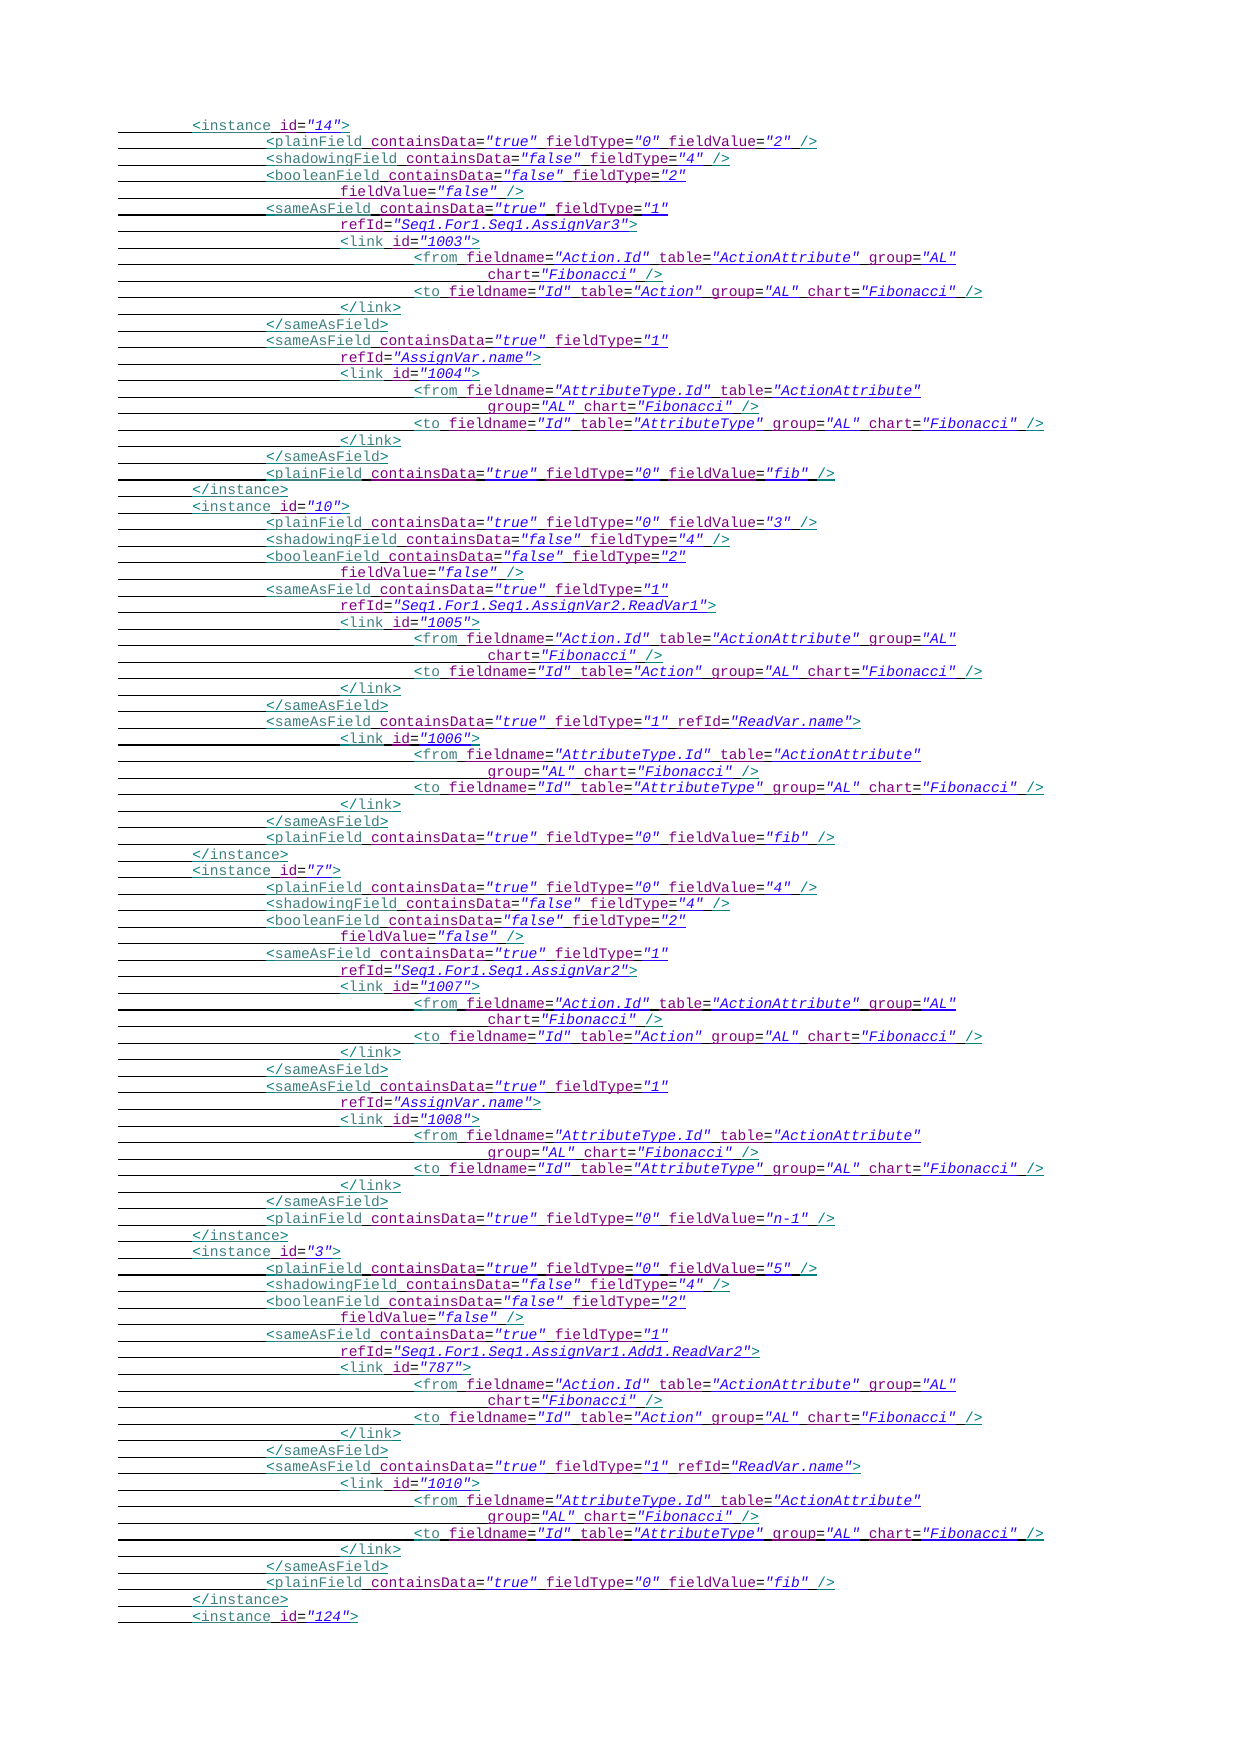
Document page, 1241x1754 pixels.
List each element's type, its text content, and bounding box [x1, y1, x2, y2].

text </link> [118, 1427, 1122, 1443]
text fieldValue="false" /> [118, 565, 1122, 582]
text </sameAsField> [118, 317, 1122, 333]
text </link> [118, 300, 1122, 317]
text <sameAsField containsData="true" fieldType="1" [118, 201, 1122, 217]
text </instance> [118, 1228, 1122, 1244]
text <plainField containsData="true" fieldType="0" fieldValue="2" /> [118, 135, 1122, 151]
text <from fieldname="Action.Id" table="ActionAttribute" group="AL" [118, 1377, 1122, 1393]
text <sameAsField containsData="true" fieldType="1" refId="ReadVar.name"> [118, 714, 1122, 731]
text <booleanField containsData="false" fieldType="2" [118, 913, 1122, 930]
text </link> [118, 1046, 1122, 1062]
text refId="Seq1.For1.Seq1.AssignVar2"> [118, 963, 1122, 979]
text <to fieldname="Id" table="AttributeType" group="AL" chart="Fibonacci" /> [118, 1526, 1122, 1542]
text chart="Fibonacci" /> [118, 267, 1122, 284]
text <from fieldname="Action.Id" table="ActionAttribute" group="AL" [118, 251, 1122, 267]
text <shadowingField containsData="false" fieldType="4" /> [118, 151, 1122, 168]
text <sameAsField containsData="true" fieldType="1" [118, 582, 1122, 598]
text <booleanField containsData="false" fieldType="2" [118, 1294, 1122, 1311]
text <plainField containsData="true" fieldType="0" fieldValue="5" /> [118, 1261, 1122, 1277]
text </instance> [118, 1592, 1122, 1609]
text <link id="1008"> [118, 1112, 1122, 1128]
text <shadowingField containsData="false" fieldType="4" /> [118, 897, 1122, 913]
text </link> [118, 1178, 1122, 1195]
text <booleanField containsData="false" fieldType="2" [118, 549, 1122, 565]
text <plainField containsData="true" fieldType="0" fieldValue="fib" /> [118, 466, 1122, 482]
text <sameAsField containsData="true" fieldType="1" refId="ReadVar.name"> [118, 1460, 1122, 1476]
text </sameAsField> [118, 1062, 1122, 1079]
text <link id="1010"> [118, 1476, 1122, 1493]
text <to fieldname="Id" table="Action" group="AL" chart="Fibonacci" /> [118, 1410, 1122, 1427]
text </link> [118, 433, 1122, 449]
text <plainField containsData="true" fieldType="0" fieldValue="4" /> [118, 880, 1122, 897]
text fieldValue="false" /> [118, 184, 1122, 201]
text <shadowingField containsData="false" fieldType="4" /> [118, 532, 1122, 549]
text </link> [118, 797, 1122, 814]
text <from fieldname="Action.Id" table="ActionAttribute" group="AL" [118, 632, 1122, 648]
text fieldValue="false" /> [118, 1311, 1122, 1327]
text <to fieldname="Id" table="AttributeType" group="AL" chart="Fibonacci" /> [118, 416, 1122, 433]
text <instance id="3"> [118, 1244, 1122, 1261]
text </sameAsField> [118, 1195, 1122, 1211]
text refId="Seq1.For1.Seq1.AssignVar2.ReadVar1"> [118, 598, 1122, 615]
text <shadowingField containsData="false" fieldType="4" /> [118, 1277, 1122, 1294]
text <sameAsField containsData="true" fieldType="1" [118, 1079, 1122, 1095]
text <plainField containsData="true" fieldType="0" fieldValue="n-1" /> [118, 1211, 1122, 1228]
text <sameAsField containsData="true" fieldType="1" [118, 1327, 1122, 1344]
text <booleanField containsData="false" fieldType="2" [118, 168, 1122, 184]
text <sameAsField containsData="true" fieldType="1" [118, 333, 1122, 350]
text <from fieldname="AttributeType.Id" table="ActionAttribute" [118, 383, 1122, 400]
text <instance id="14"> [118, 118, 1122, 135]
text fieldValue="false" /> [118, 930, 1122, 946]
text <from fieldname="AttributeType.Id" table="ActionAttribute" [118, 1128, 1122, 1145]
text </sameAsField> [118, 1559, 1122, 1576]
text <to fieldname="Id" table="AttributeType" group="AL" chart="Fibonacci" /> [118, 1162, 1122, 1178]
text refId="Seq1.For1.Seq1.AssignVar3"> [118, 217, 1122, 234]
text <sameAsField containsData="true" fieldType="1" [118, 946, 1122, 963]
text group="AL" chart="Fibonacci" /> [118, 1509, 1122, 1526]
text </instance> [118, 847, 1122, 863]
text <to fieldname="Id" table="Action" group="AL" chart="Fibonacci" /> [118, 665, 1122, 681]
text <instance id="124"> [118, 1609, 1122, 1625]
text <from fieldname="Action.Id" table="ActionAttribute" group="AL" [118, 996, 1122, 1012]
text chart="Fibonacci" /> [118, 648, 1122, 665]
text chart="Fibonacci" /> [118, 1393, 1122, 1410]
text <to fieldname="Id" table="AttributeType" group="AL" chart="Fibonacci" /> [118, 781, 1122, 797]
text <link id="1007"> [118, 979, 1122, 996]
text <link id="787"> [118, 1360, 1122, 1377]
text </sameAsField> [118, 449, 1122, 466]
text <link id="1006"> [118, 731, 1122, 747]
text refId="AssignVar.name"> [118, 1095, 1122, 1112]
text </sameAsField> [118, 1443, 1122, 1460]
text <link id="1005"> [118, 615, 1122, 632]
text <to fieldname="Id" table="Action" group="AL" chart="Fibonacci" /> [118, 1029, 1122, 1046]
text <link id="1003"> [118, 234, 1122, 251]
text <from fieldname="AttributeType.Id" table="ActionAttribute" [118, 747, 1122, 764]
text group="AL" chart="Fibonacci" /> [118, 764, 1122, 781]
text </instance> [118, 482, 1122, 499]
text <instance id="10"> [118, 499, 1122, 516]
text group="AL" chart="Fibonacci" /> [118, 400, 1122, 416]
text </sameAsField> [118, 698, 1122, 714]
text </link> [118, 681, 1122, 698]
text <from fieldname="AttributeType.Id" table="ActionAttribute" [118, 1493, 1122, 1509]
text <plainField containsData="true" fieldType="0" fieldValue="fib" /> [118, 1576, 1122, 1592]
text <plainField containsData="true" fieldType="0" fieldValue="fib" /> [118, 830, 1122, 847]
text refId="AssignVar.name"> [118, 350, 1122, 367]
text refId="Seq1.For1.Seq1.AssignVar1.Add1.ReadVar2"> [118, 1344, 1122, 1360]
text <instance id="7"> [118, 863, 1122, 880]
text </sameAsField> [118, 814, 1122, 830]
text <to fieldname="Id" table="Action" group="AL" chart="Fibonacci" /> [118, 284, 1122, 300]
text <link id="1004"> [118, 367, 1122, 383]
text chart="Fibonacci" /> [118, 1012, 1122, 1029]
text <plainField containsData="true" fieldType="0" fieldValue="3" /> [118, 516, 1122, 532]
text group="AL" chart="Fibonacci" /> [118, 1145, 1122, 1162]
text </link> [118, 1542, 1122, 1559]
